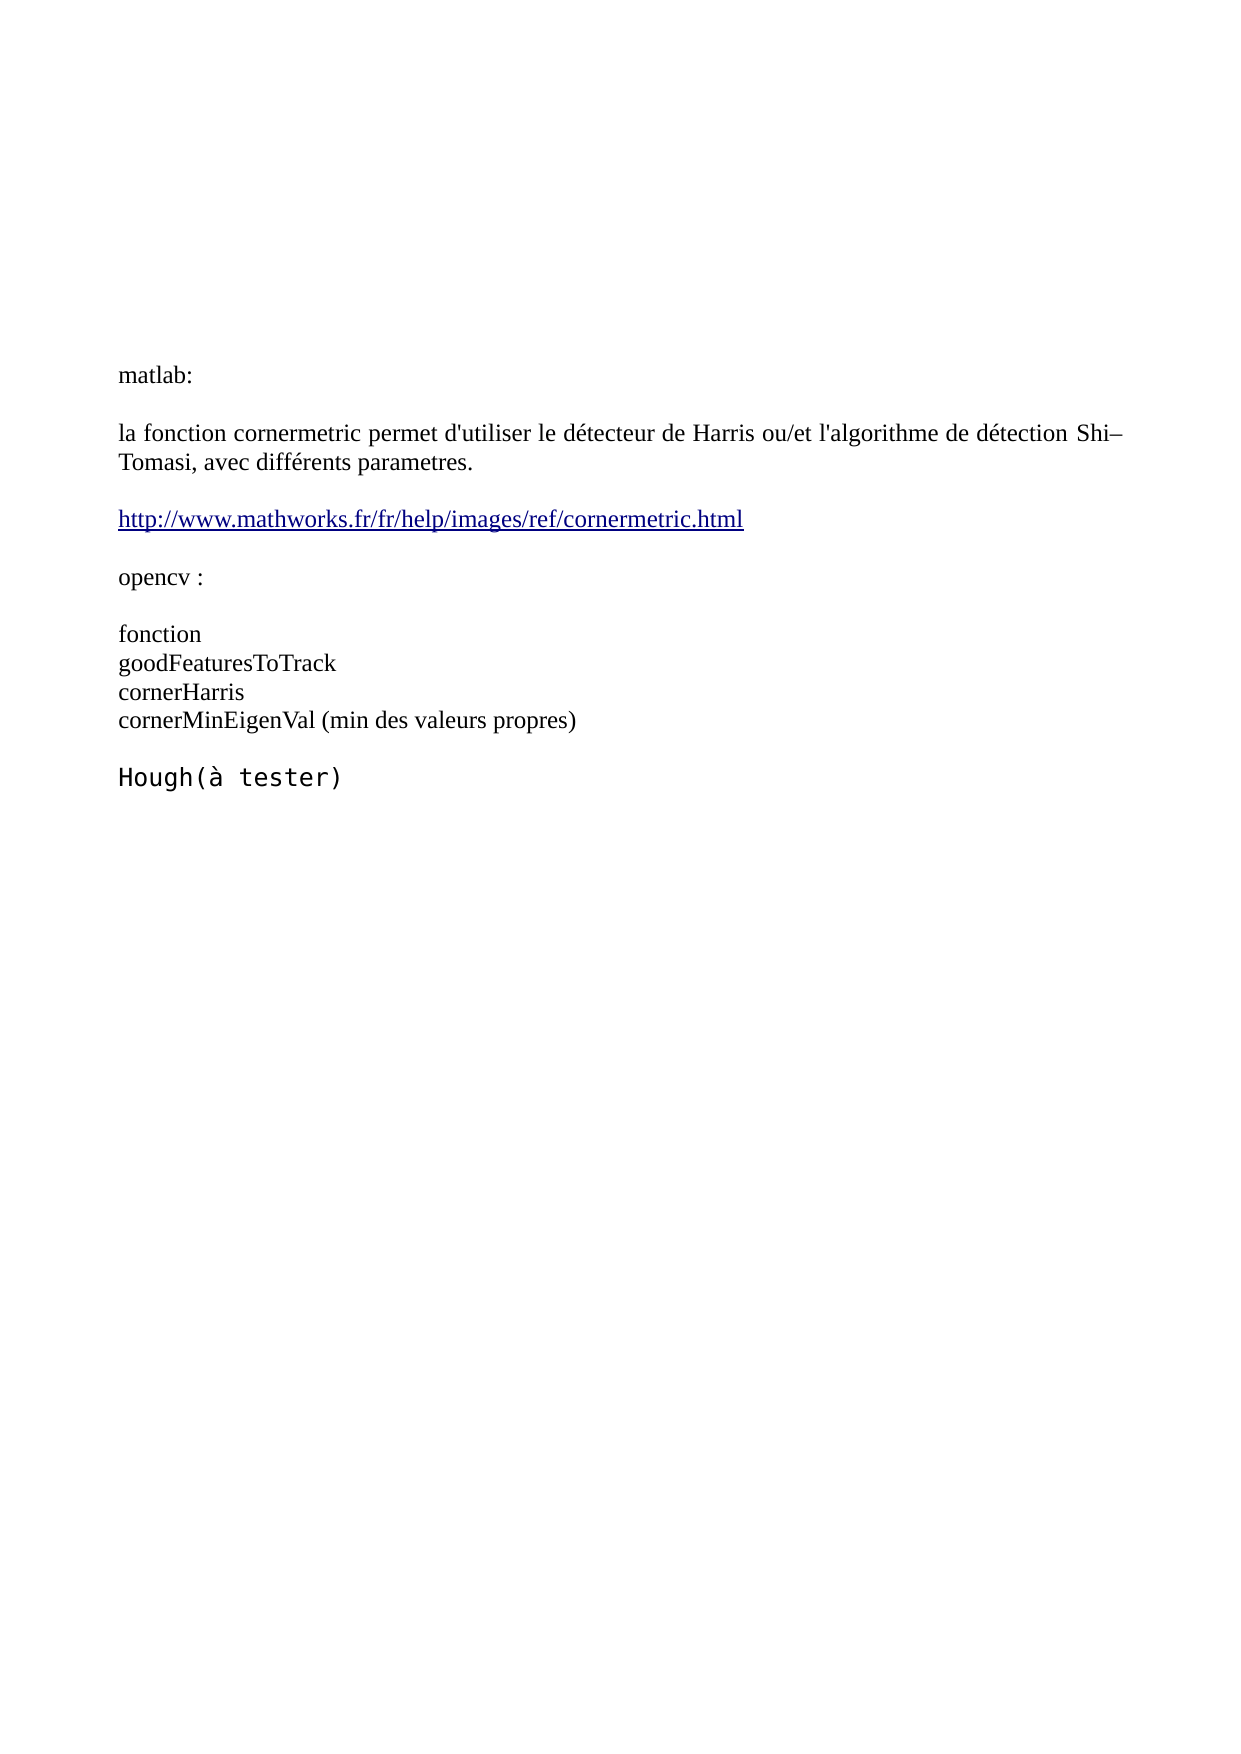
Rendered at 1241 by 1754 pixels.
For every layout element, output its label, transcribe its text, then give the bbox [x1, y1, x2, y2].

text http://www.mathworks.fr/fr/help/images/ref/cornermetric.html [118, 504, 1122, 533]
text la fonction cornermetric permet d'utiliser le détecteur de Harris ou/et l'algorithme de détection Shi–Tomasi, avec différents parametres. [118, 418, 1122, 476]
text cornerMinEigenVal (min des valeurs propres) [118, 706, 1122, 734]
text goodFeaturesToTrack [118, 648, 1122, 677]
text fonction [118, 619, 1122, 648]
text matlab: [118, 361, 1122, 389]
text opencv : [118, 562, 1122, 591]
text Hough(à tester) [118, 763, 1122, 793]
text cornerHarris [118, 677, 1122, 706]
